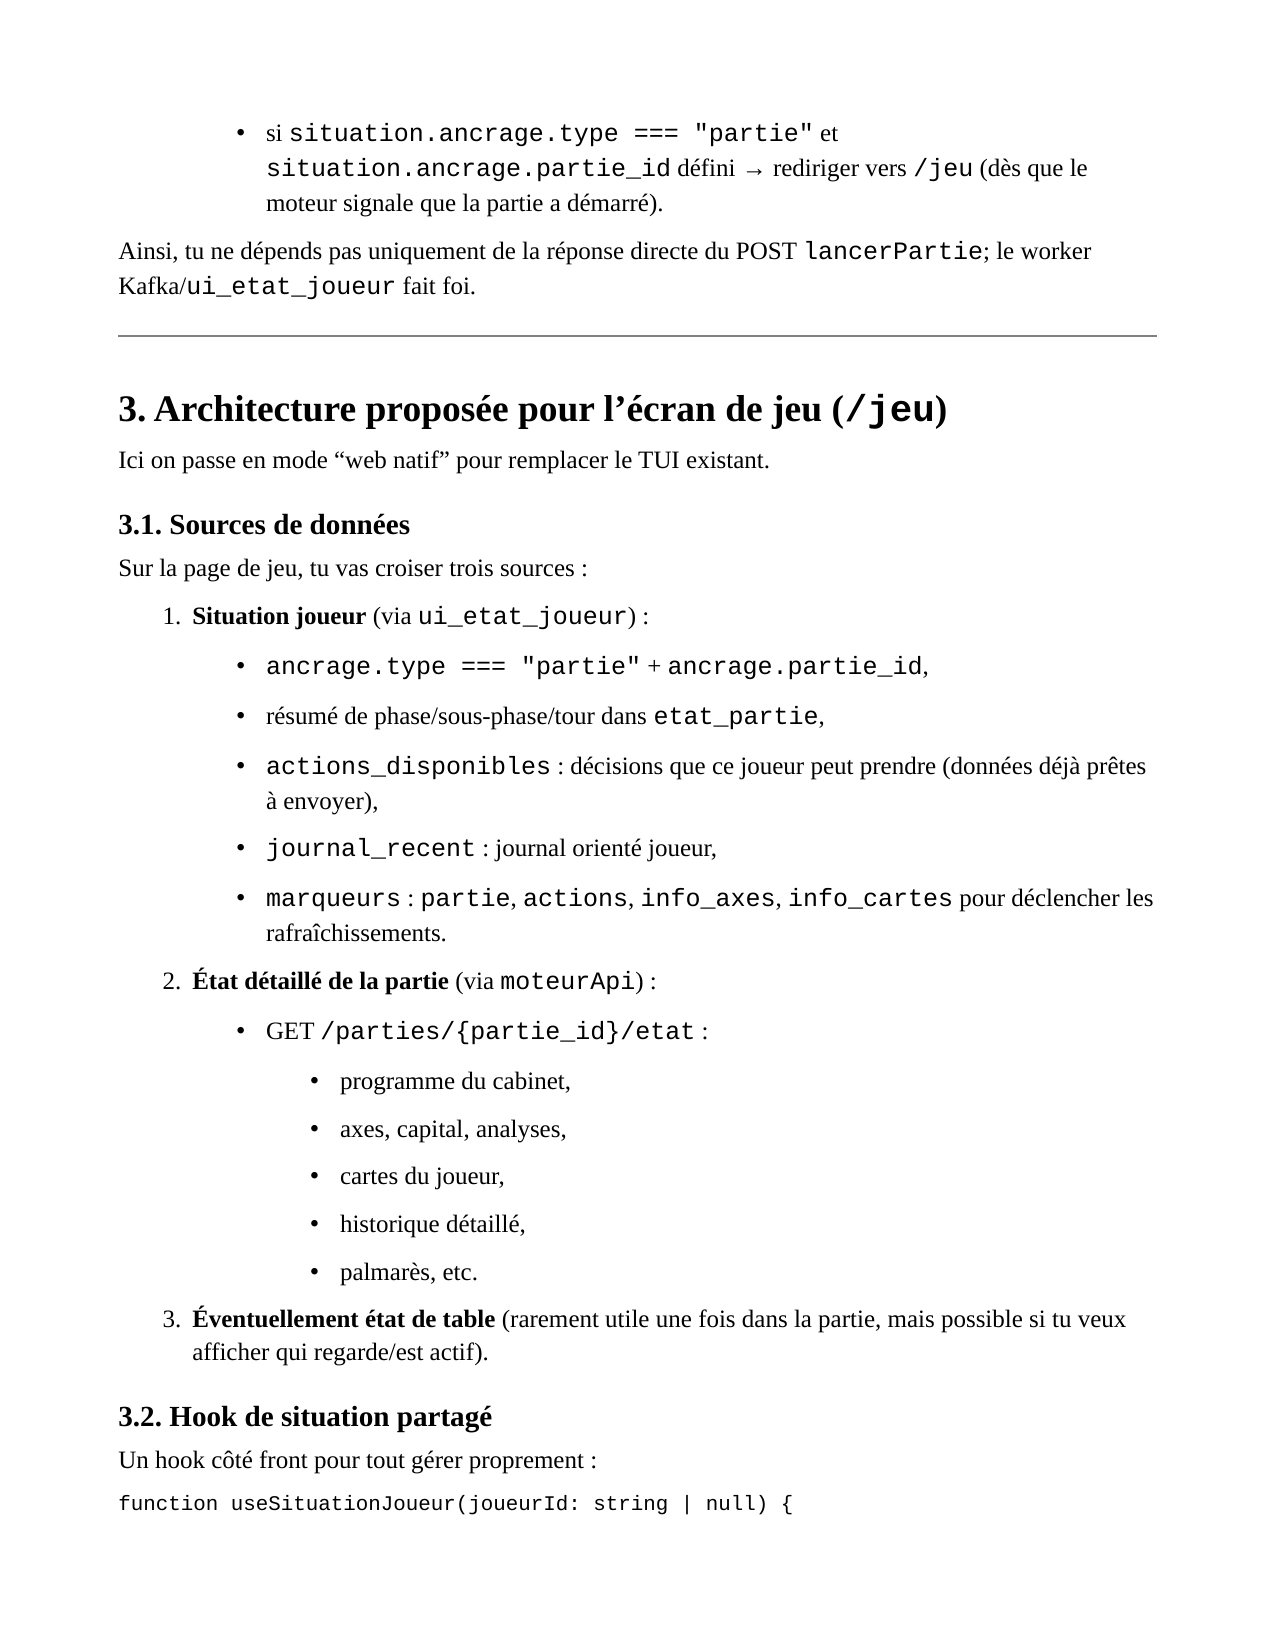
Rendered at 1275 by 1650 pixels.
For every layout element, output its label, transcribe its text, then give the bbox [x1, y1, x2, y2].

text Ainsi, tu ne dépends pas uniquement de la réponse directe du POST lancerPartie; le worker Kafka/ui_etat_joueur fait foi. [118, 236, 1157, 302]
list programme du cabinet, [310, 1066, 1157, 1095]
list journal_recent : journal orienté joueur, [236, 833, 1157, 864]
list palmarès, etc. [310, 1257, 1157, 1285]
list ancrage.type === "partie" + ancrage.partie_id, [236, 651, 1157, 682]
list si situation.ancrage.type === "partie" et situation.ancrage.partie_id défini → rediriger vers /jeu (dès que le moteur signale que la partie a démarré). [236, 118, 1157, 217]
subtitle 3.1. Sources de données [118, 507, 1157, 541]
text Un hook côté front pour tout gérer proprement : [118, 1445, 1157, 1474]
list Éventuellement état de table (rarement utile une fois dans la partie, mais possible si tu veux afficher qui regarde/est actif). [162, 1304, 1157, 1366]
list GET /parties/{partie_id}/etat : [236, 1016, 1157, 1047]
text Sur la page de jeu, tu vas croiser trois sources : [118, 553, 1157, 582]
list marqueurs : partie, actions, info_axes, info_cartes pour déclencher les rafraîchissements. [236, 883, 1157, 947]
list État détaillé de la partie (via moteurApi) : [162, 966, 1157, 997]
list actions_disponibles : décisions que ce joueur peut prendre (données déjà prêtes à envoyer), [236, 751, 1157, 814]
text function useSituationJoueur(joueurId: string | null) { [118, 1493, 1157, 1517]
subtitle 3.2. Hook de situation partagé [118, 1399, 1157, 1433]
list cartes du joueur, [310, 1161, 1157, 1190]
list historique détaillé, [310, 1209, 1157, 1238]
subtitle 3. Architecture proposée pour l’écran de jeu (/jeu) [118, 386, 1157, 432]
text Ici on passe en mode “web natif” pour remplacer le TUI existant. [118, 445, 1157, 474]
list axes, capital, analyses, [310, 1114, 1157, 1142]
list résumé de phase/sous-phase/tour dans etat_partie, [236, 701, 1157, 732]
list Situation joueur (via ui_etat_joueur) : [162, 601, 1157, 632]
